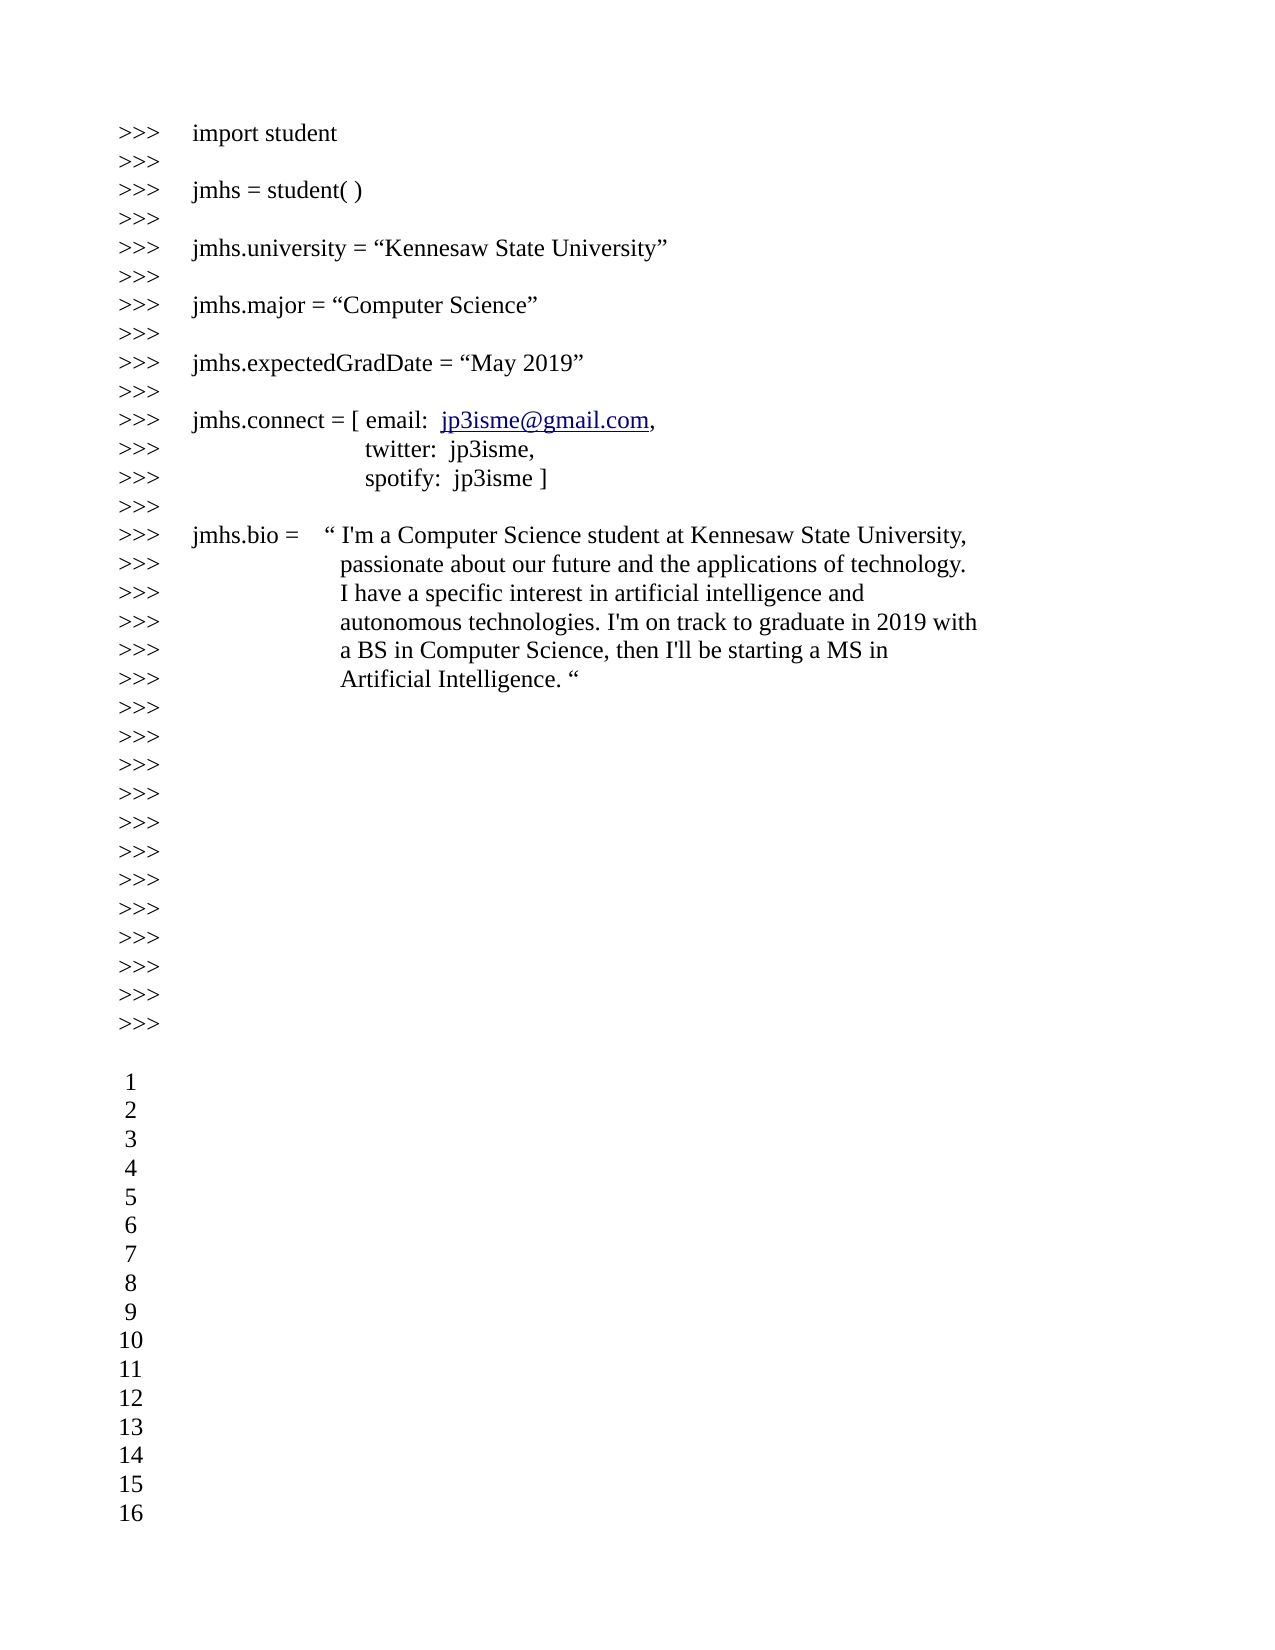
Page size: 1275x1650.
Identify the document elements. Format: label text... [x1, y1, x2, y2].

text 13 [118, 1412, 1157, 1441]
text >>> jmhs.bio = “ I'm a Computer Science student at Kennesaw State University, [118, 521, 1157, 549]
text >>> [118, 894, 1157, 923]
text >>> [118, 492, 1157, 521]
text >>> [118, 952, 1157, 981]
text >>> [118, 1009, 1157, 1038]
text >>> Artificial Intelligence. “ [118, 664, 1157, 693]
text 2 [118, 1096, 1157, 1124]
text >>> passionate about our future and the applications of technology. [118, 549, 1157, 578]
text >>> jmhs = student( ) >>> [118, 176, 1157, 233]
text >>> [118, 981, 1157, 1009]
text >>> [118, 837, 1157, 866]
text 15 [118, 1469, 1157, 1498]
text >>> jmhs.university = “Kennesaw State University” [118, 233, 1157, 262]
text 4 [118, 1153, 1157, 1182]
text >>> [118, 262, 1157, 291]
text 6 [118, 1211, 1157, 1239]
text >>> jmhs.expectedGradDate = “May 2019” [118, 348, 1157, 377]
text 14 [118, 1441, 1157, 1469]
text >>> [118, 693, 1157, 722]
text 3 [118, 1124, 1157, 1153]
text 5 [118, 1182, 1157, 1211]
text 16 [118, 1498, 1157, 1527]
text >>> [118, 377, 1157, 406]
text 11 [118, 1354, 1157, 1383]
text 9 [118, 1297, 1157, 1326]
text 8 [118, 1268, 1157, 1297]
text >>> [118, 319, 1157, 348]
text >>> [118, 751, 1157, 779]
text >>> [118, 923, 1157, 952]
text 7 [118, 1239, 1157, 1268]
text >>> jmhs.major = “Computer Science” [118, 291, 1157, 319]
text 12 [118, 1383, 1157, 1412]
text 1 [118, 1038, 1157, 1096]
text >>> [118, 779, 1157, 808]
text >>> I have a specific interest in artificial intelligence and [118, 578, 1157, 607]
text >>> [118, 808, 1157, 837]
text >>> twitter: jp3isme, [118, 434, 1157, 463]
text 10 [118, 1326, 1157, 1354]
text >>> [118, 147, 1157, 176]
text >>> a BS in Computer Science, then I'll be starting a MS in [118, 636, 1157, 664]
text >>> autonomous technologies. I'm on track to graduate in 2019 with [118, 607, 1157, 636]
text >>> import student [118, 118, 1157, 147]
text >>> spotify: jp3isme ] [118, 463, 1157, 492]
text >>> [118, 866, 1157, 894]
text >>> jmhs.connect = [ email: jp3isme@gmail.com, [118, 406, 1157, 434]
text >>> [118, 722, 1157, 751]
